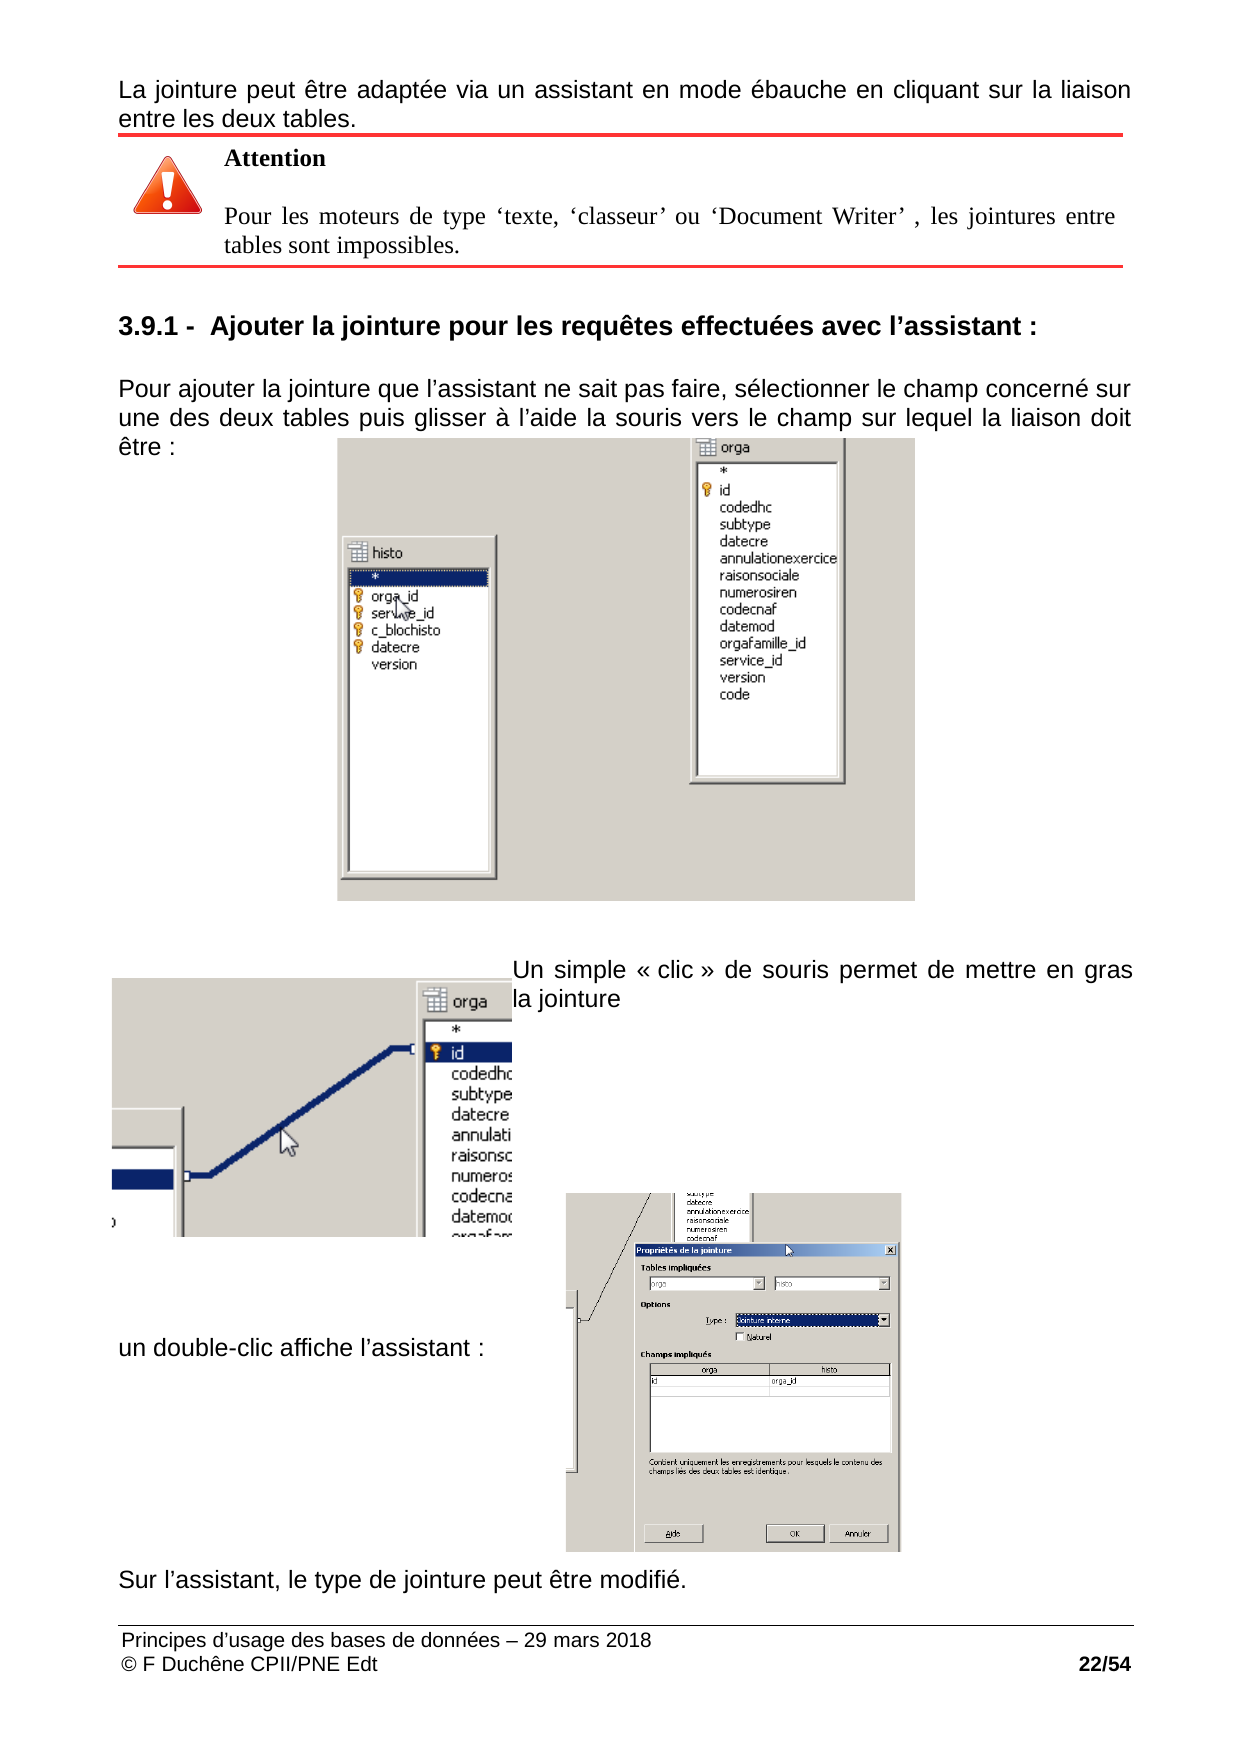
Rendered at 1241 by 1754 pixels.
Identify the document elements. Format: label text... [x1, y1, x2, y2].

picture [111, 978, 512, 1237]
table_header [118, 137, 218, 142]
picture [337, 438, 915, 901]
text Un simple « clic » de souris permet de mettre en gras la jointure [118, 955, 1134, 1013]
text La jointure peut être adaptée via un assistant en mode ébauche en cliquant sur la liaison entre les deux tables. [118, 75, 1134, 133]
text [902, 1332, 1134, 1362]
text Pour ajouter la jointure que l’assistant ne sait pas faire, sélectionner le champ concerné sur une des deux tables puis glisser à l’aide la souris vers le champ sur lequel la liaison doit être : [118, 373, 1134, 461]
subtitle Ajouter la jointure pour les requêtes effectuées avec l’assistant : [118, 309, 1134, 340]
picture [565, 1193, 902, 1552]
text un double-clic affiche l’assistant : [118, 1332, 565, 1362]
text Sur l’assistant, le type de jointure peut être modifié. [118, 1565, 1134, 1594]
picture [123, 142, 213, 231]
table_header [118, 143, 218, 264]
table_header Attention Pour les moteurs de type ‘texte, ‘classeur’ ou ‘Document Writer’ , les jointures entre tables sont impossibles. [218, 137, 1123, 264]
